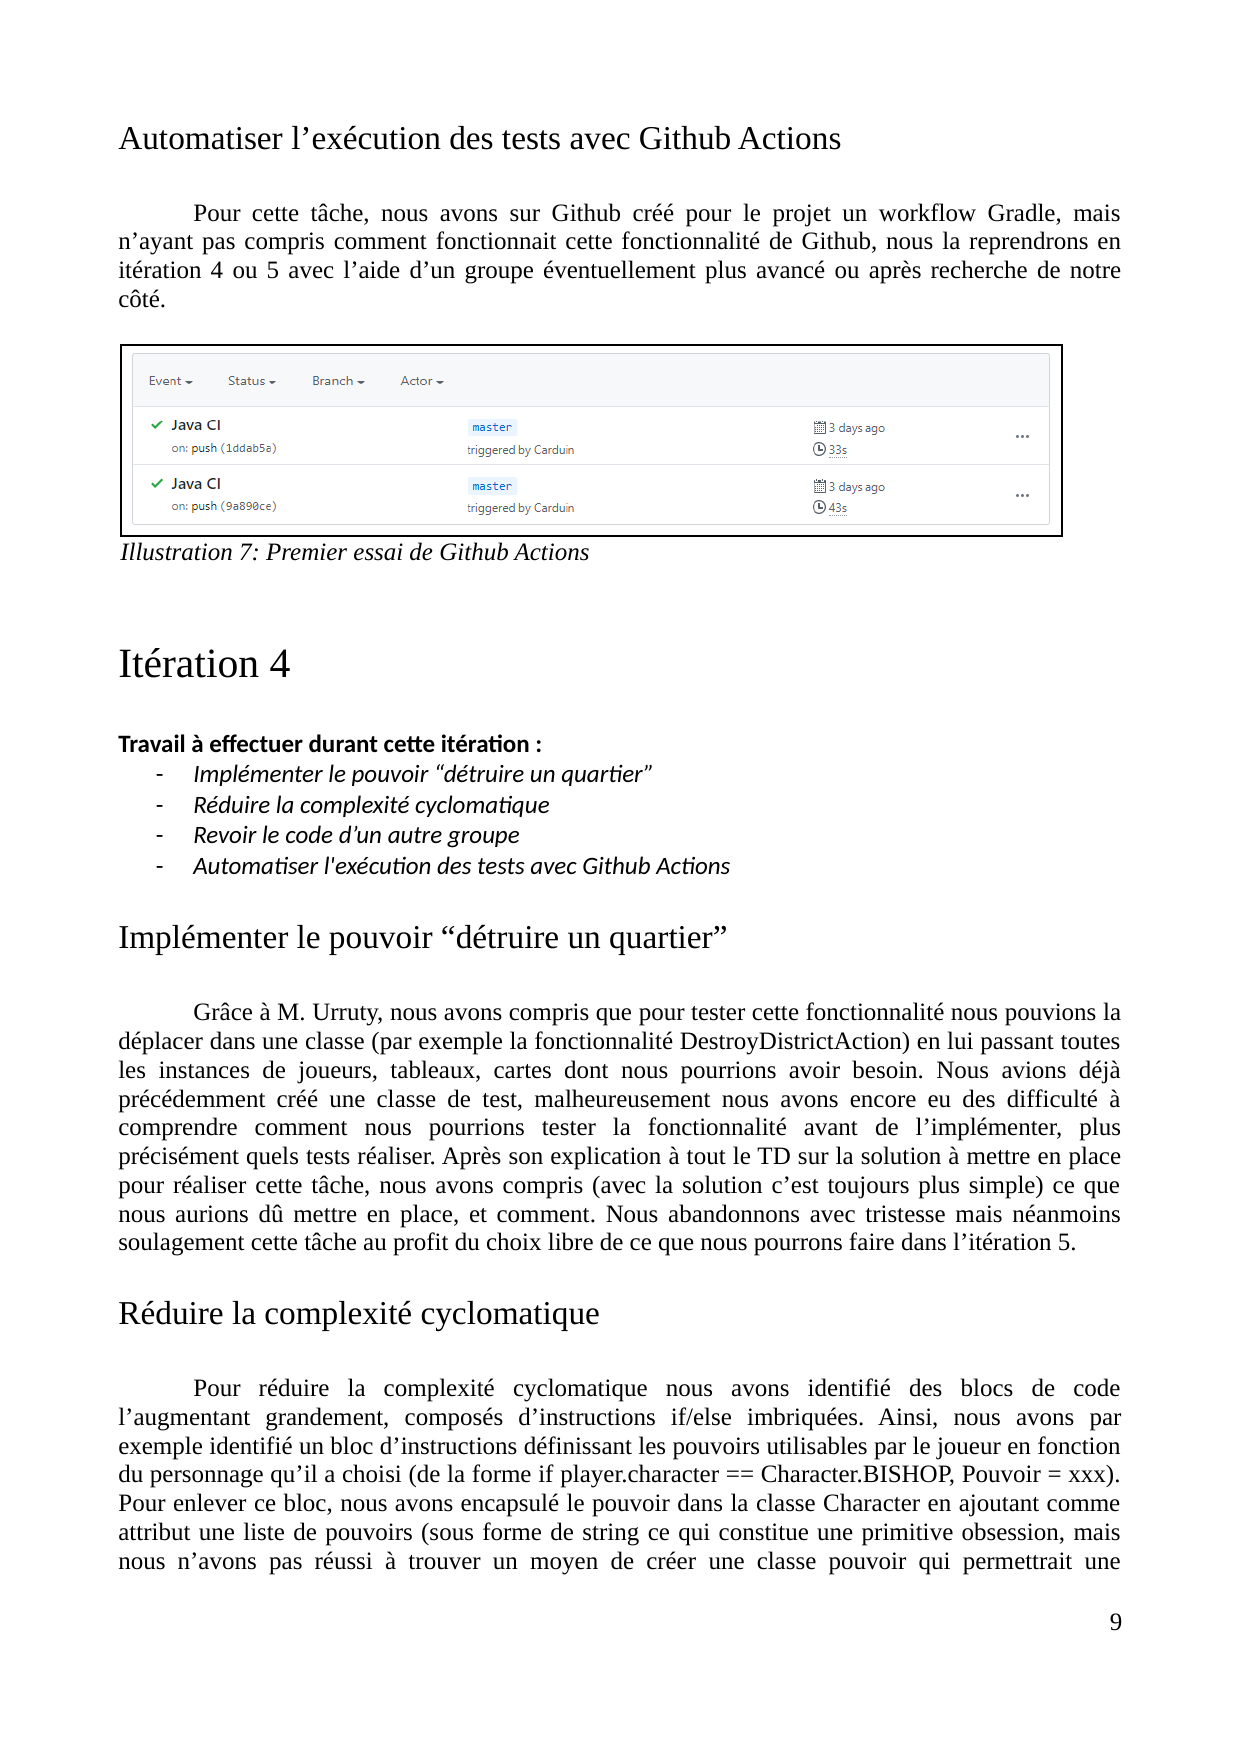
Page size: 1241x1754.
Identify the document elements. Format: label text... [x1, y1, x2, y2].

text Pour cette tâche, nous avons sur Github créé pour le projet un workflow Gradle, mais n’ayant pas compris comment fonctionnait cette fonctionnalité de Github, nous la reprendrons en itération 4 ou 5 avec l’aide d’un groupe éventuellement plus avancé ou après recherche de notre côté. [118, 198, 1122, 313]
text Illustration 7: Premier essai de Github Actions [120, 537, 1063, 566]
picture [122, 346, 1061, 535]
text Pour réduire la complexité cyclomatique nous avons identifié des blocs de code l’augmentant grandement, composés d’instructions if/else imbriquées. Ainsi, nous avons par exemple identifié un bloc d’instructions définissant les pouvoirs utilisables par le joueur en fonction du personnage qu’il a choisi (de la forme if player.character == Character.BISHOP, Pouvoir = xxx). Pour enlever ce bloc, nous avons encapsulé le pouvoir dans la classe Character en ajoutant comme attribut une liste de pouvoirs (sous forme de string ce qui constitue une primitive obsession, mais nous n’avons pas réussi à trouver un moyen de créer une classe pouvoir qui permettrait une [118, 1373, 1122, 1574]
subtitle Réduire la complexité cyclomatique [118, 1294, 1122, 1332]
list Implémenter le pouvoir “détruire un quartier” [156, 758, 1122, 789]
subtitle Automatiser l’exécution des tests avec Github Actions [118, 118, 1122, 156]
subtitle Implémenter le pouvoir “détruire un quartier” [118, 918, 1122, 956]
list Automatiser l'exécution des tests avec Github Actions [156, 850, 1122, 880]
list Revoir le code d’un autre groupe [156, 819, 1122, 850]
list Réduire la complexité cyclomatique [156, 789, 1122, 819]
text Grâce à M. Urruty, nous avons compris que pour tester cette fonctionnalité nous pouvions la déplacer dans une classe (par exemple la fonctionnalité DestroyDistrictAction) en lui passant toutes les instances de joueurs, tableaux, cartes dont nous pourrions avoir besoin. Nous avions déjà précédemment créé une classe de test, malheureusement nous avons encore eu des difficulté à comprendre comment nous pourrions tester la fonctionnalité avant de l’implémenter, plus précisément quels tests réaliser. Après son explication à tout le TD sur la solution à mettre en place pour réaliser cette tâche, nous avons compris (avec la solution c’est toujours plus simple) ce que nous aurions dû mettre en place, et comment. Nous abandonnons avec tristesse mais néanmoins soulagement cette tâche au profit du choix libre de ce que nous pourrons faire dans l’itération 5. [118, 997, 1122, 1256]
text Travail à effectuer durant cette itération : [118, 728, 1122, 758]
subtitle Itération 4 [118, 638, 1122, 686]
